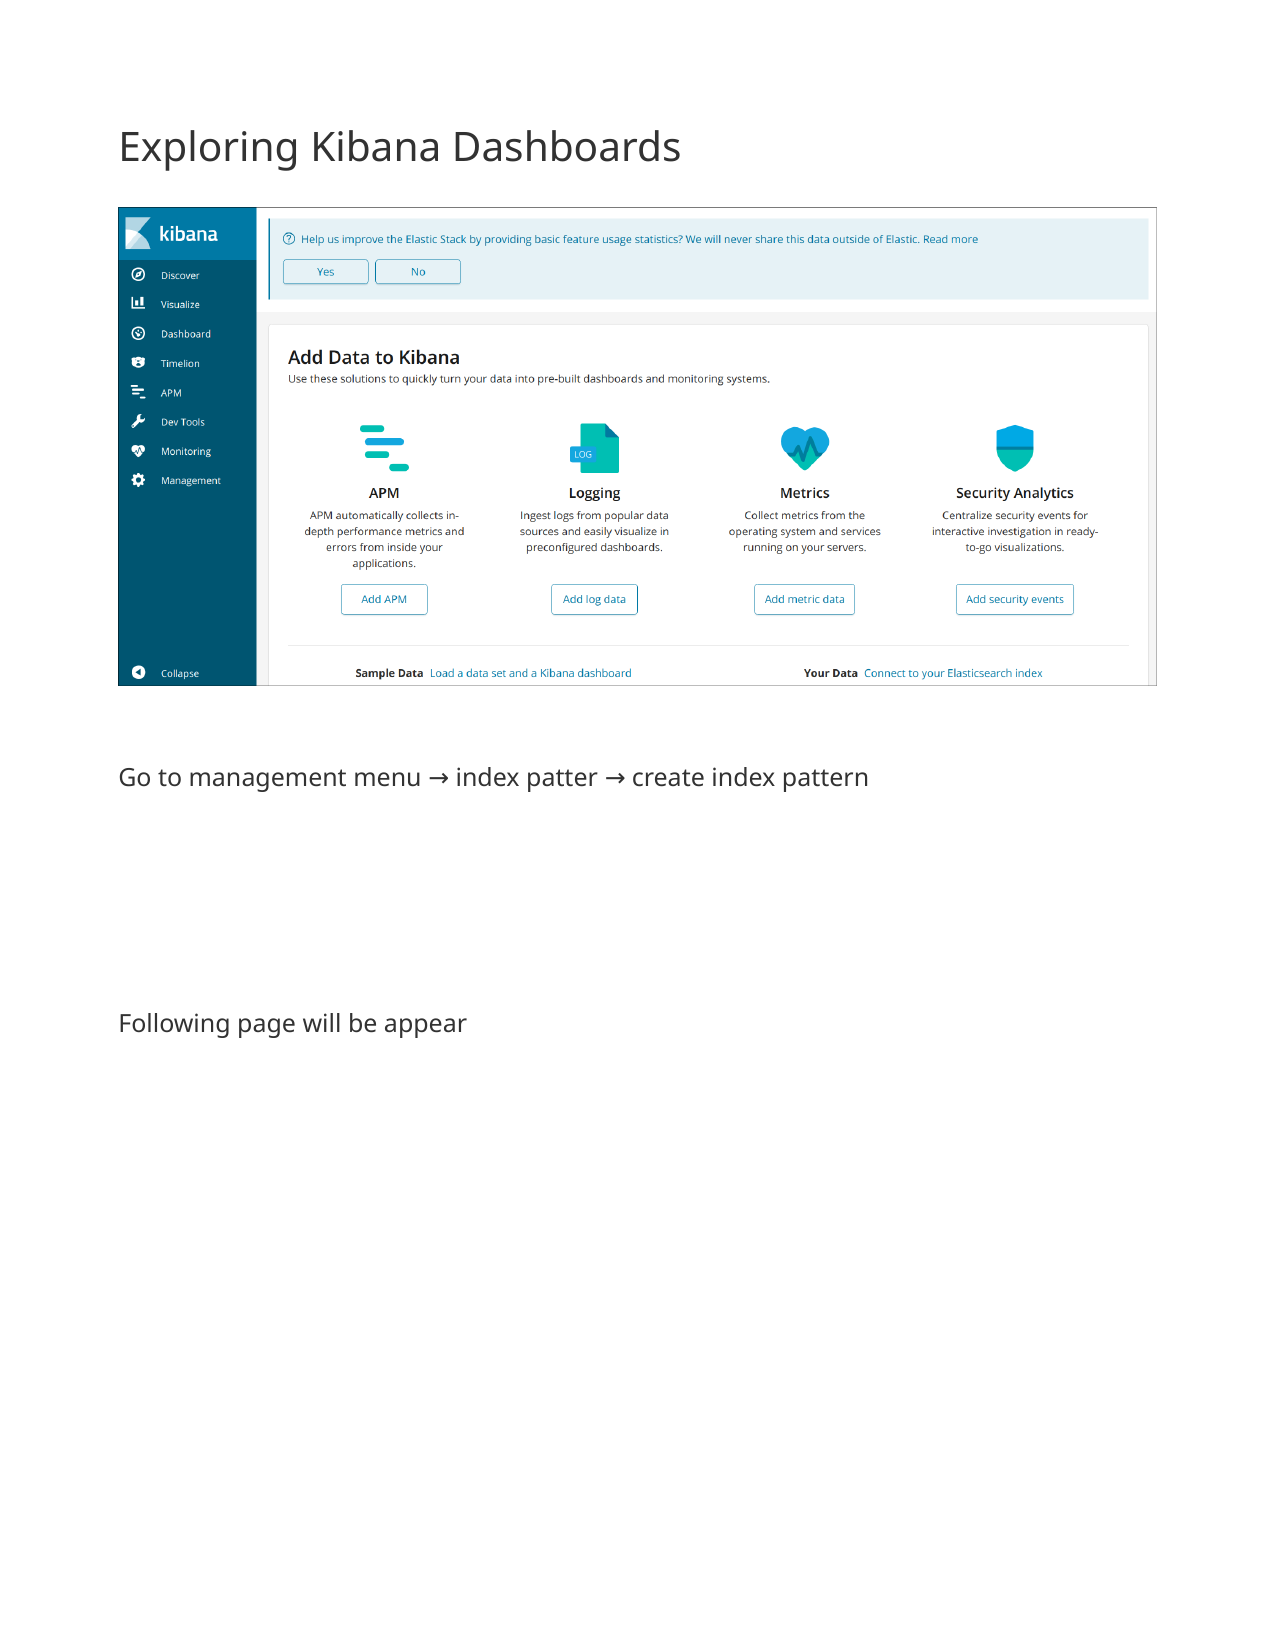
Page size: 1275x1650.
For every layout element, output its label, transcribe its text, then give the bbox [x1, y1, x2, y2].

picture [132, 446, 144, 456]
picture [187, 232, 195, 240]
picture [132, 474, 144, 486]
picture [176, 227, 184, 240]
text Following page will be appear [118, 1005, 1157, 1039]
text Go to management menu → index patter → create index pattern [118, 760, 1157, 794]
subtitle Exploring Kibana Dashboards [118, 118, 1157, 173]
picture [257, 207, 1157, 686]
picture [132, 357, 144, 366]
picture [133, 666, 145, 678]
picture [161, 226, 166, 240]
picture [126, 218, 149, 249]
picture [133, 415, 143, 427]
picture [209, 232, 216, 240]
